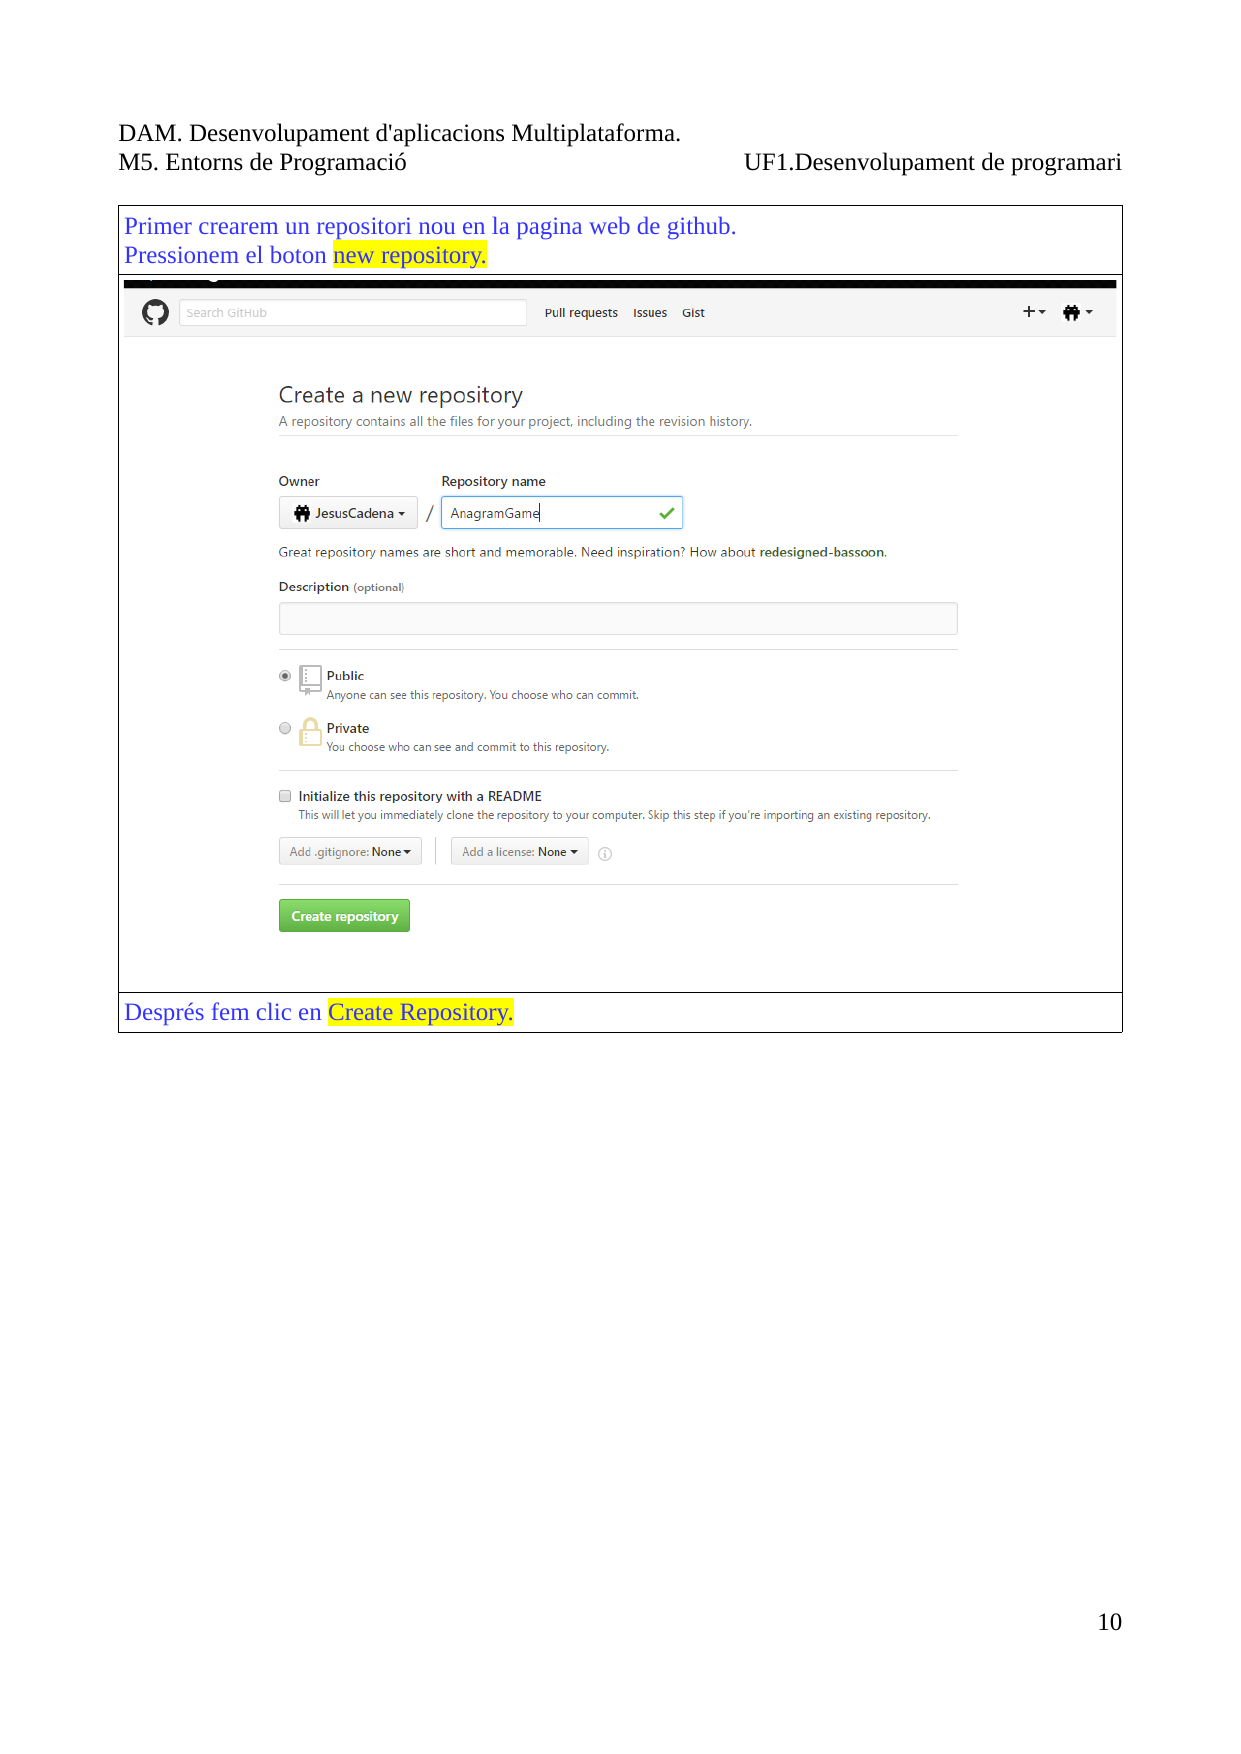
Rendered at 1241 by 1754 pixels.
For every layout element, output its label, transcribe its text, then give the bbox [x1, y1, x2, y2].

picture [123, 280, 1117, 957]
table_cell Després fem clic en Create Repository. [119, 993, 1122, 1032]
table_cell [119, 275, 1122, 992]
table_cell Primer crearem un repositori nou en la pagina web de github. Pressionem el boton new repository. [119, 206, 1122, 274]
